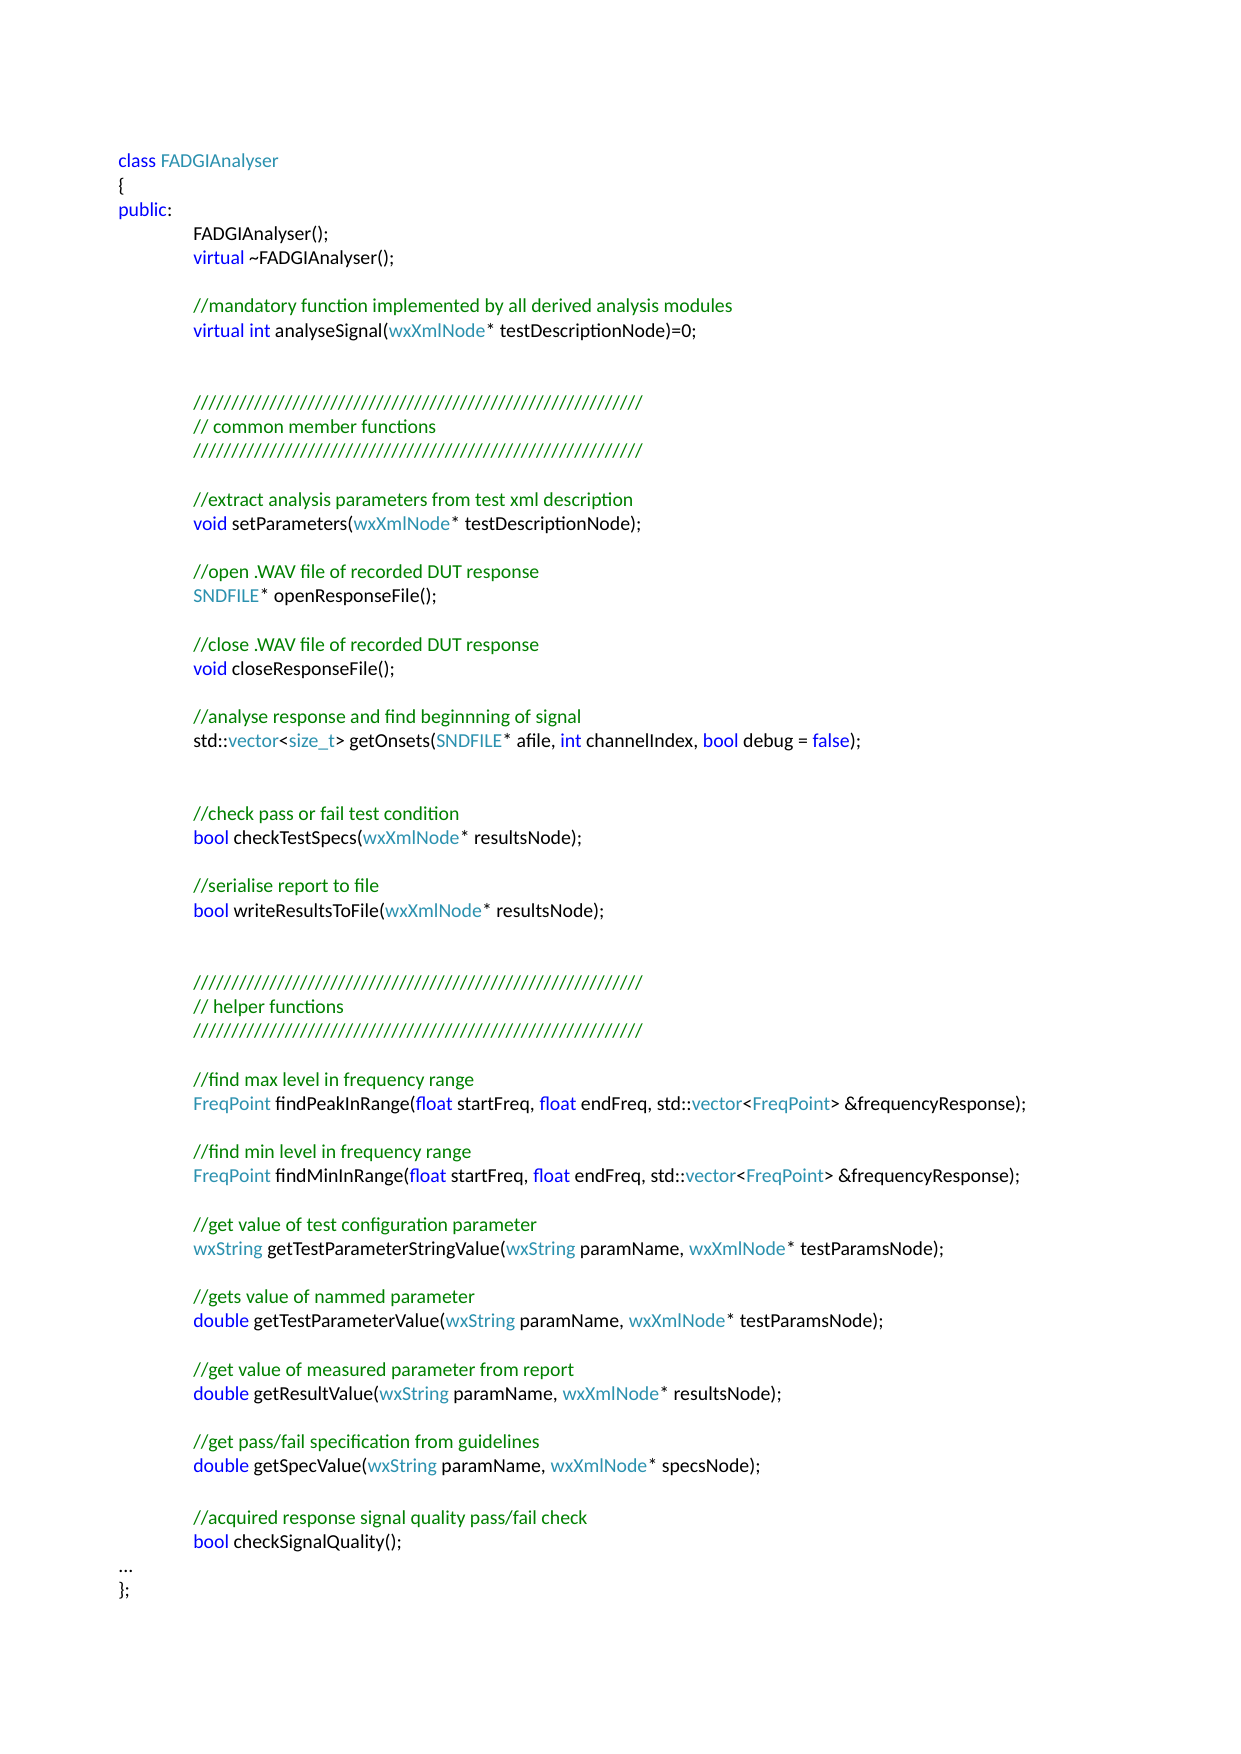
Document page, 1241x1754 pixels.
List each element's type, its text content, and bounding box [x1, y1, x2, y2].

text //analyse response and find beginnning of signal [118, 704, 1122, 729]
text double getTestParameterValue(wxString paramName, wxXmlNode* testParamsNode); [118, 1309, 1122, 1333]
text FreqPoint findMinInRange(float startFreq, float endFreq, std::vector<FreqPoint> &frequencyResponse); [118, 1164, 1122, 1188]
text /////////////////////////////////////////////////////////// [118, 390, 1122, 414]
text //close .WAV file of recorded DUT response [118, 632, 1122, 656]
text //get pass/fail specification from guidelines [118, 1429, 1122, 1454]
text virtual int analyseSignal(wxXmlNode* testDescriptionNode)=0; [118, 318, 1122, 342]
text //mandatory function implemented by all derived analysis modules [118, 294, 1122, 318]
text //serialise report to file [118, 874, 1122, 898]
text void setParameters(wxXmlNode* testDescriptionNode); [118, 511, 1122, 535]
text //open .WAV file of recorded DUT response [118, 559, 1122, 584]
text //acquired response signal quality pass/fail check [118, 1505, 1122, 1529]
text //find max level in frequency range [118, 1067, 1122, 1091]
text ... [118, 1553, 1122, 1577]
text }; [118, 1577, 1122, 1601]
text public: [118, 197, 1122, 221]
text bool checkSignalQuality(); [118, 1529, 1122, 1553]
text FADGIAnalyser(); [118, 221, 1122, 245]
text FreqPoint findPeakInRange(float startFreq, float endFreq, std::vector<FreqPoint> &frequencyResponse); [118, 1091, 1122, 1115]
text /////////////////////////////////////////////////////////// [118, 1019, 1122, 1043]
text //get value of test configuration parameter [118, 1212, 1122, 1236]
text std::vector<size_t> getOnsets(SNDFILE* afile, int channelIndex, bool debug = false); [118, 729, 1122, 753]
text bool checkTestSpecs(wxXmlNode* resultsNode); [118, 825, 1122, 849]
text { [118, 173, 1122, 197]
text //gets value of nammed parameter [118, 1284, 1122, 1309]
text //find min level in frequency range [118, 1139, 1122, 1164]
text double getResultValue(wxString paramName, wxXmlNode* resultsNode); [118, 1381, 1122, 1405]
text //get value of measured parameter from report [118, 1357, 1122, 1381]
text void closeResponseFile(); [118, 656, 1122, 680]
text /////////////////////////////////////////////////////////// [118, 970, 1122, 994]
text wxString getTestParameterStringValue(wxString paramName, wxXmlNode* testParamsNode); [118, 1236, 1122, 1260]
text //extract analysis parameters from test xml description [118, 487, 1122, 511]
text /////////////////////////////////////////////////////////// [118, 439, 1122, 463]
text bool writeResultsToFile(wxXmlNode* resultsNode); [118, 898, 1122, 922]
text virtual ~FADGIAnalyser(); [118, 245, 1122, 269]
text //check pass or fail test condition [118, 801, 1122, 825]
text SNDFILE* openResponseFile(); [118, 584, 1122, 608]
text double getSpecValue(wxString paramName, wxXmlNode* specsNode); [118, 1454, 1122, 1478]
text class FADGIAnalyser [118, 149, 1122, 173]
text // helper functions [118, 994, 1122, 1019]
text // common member functions [118, 414, 1122, 439]
